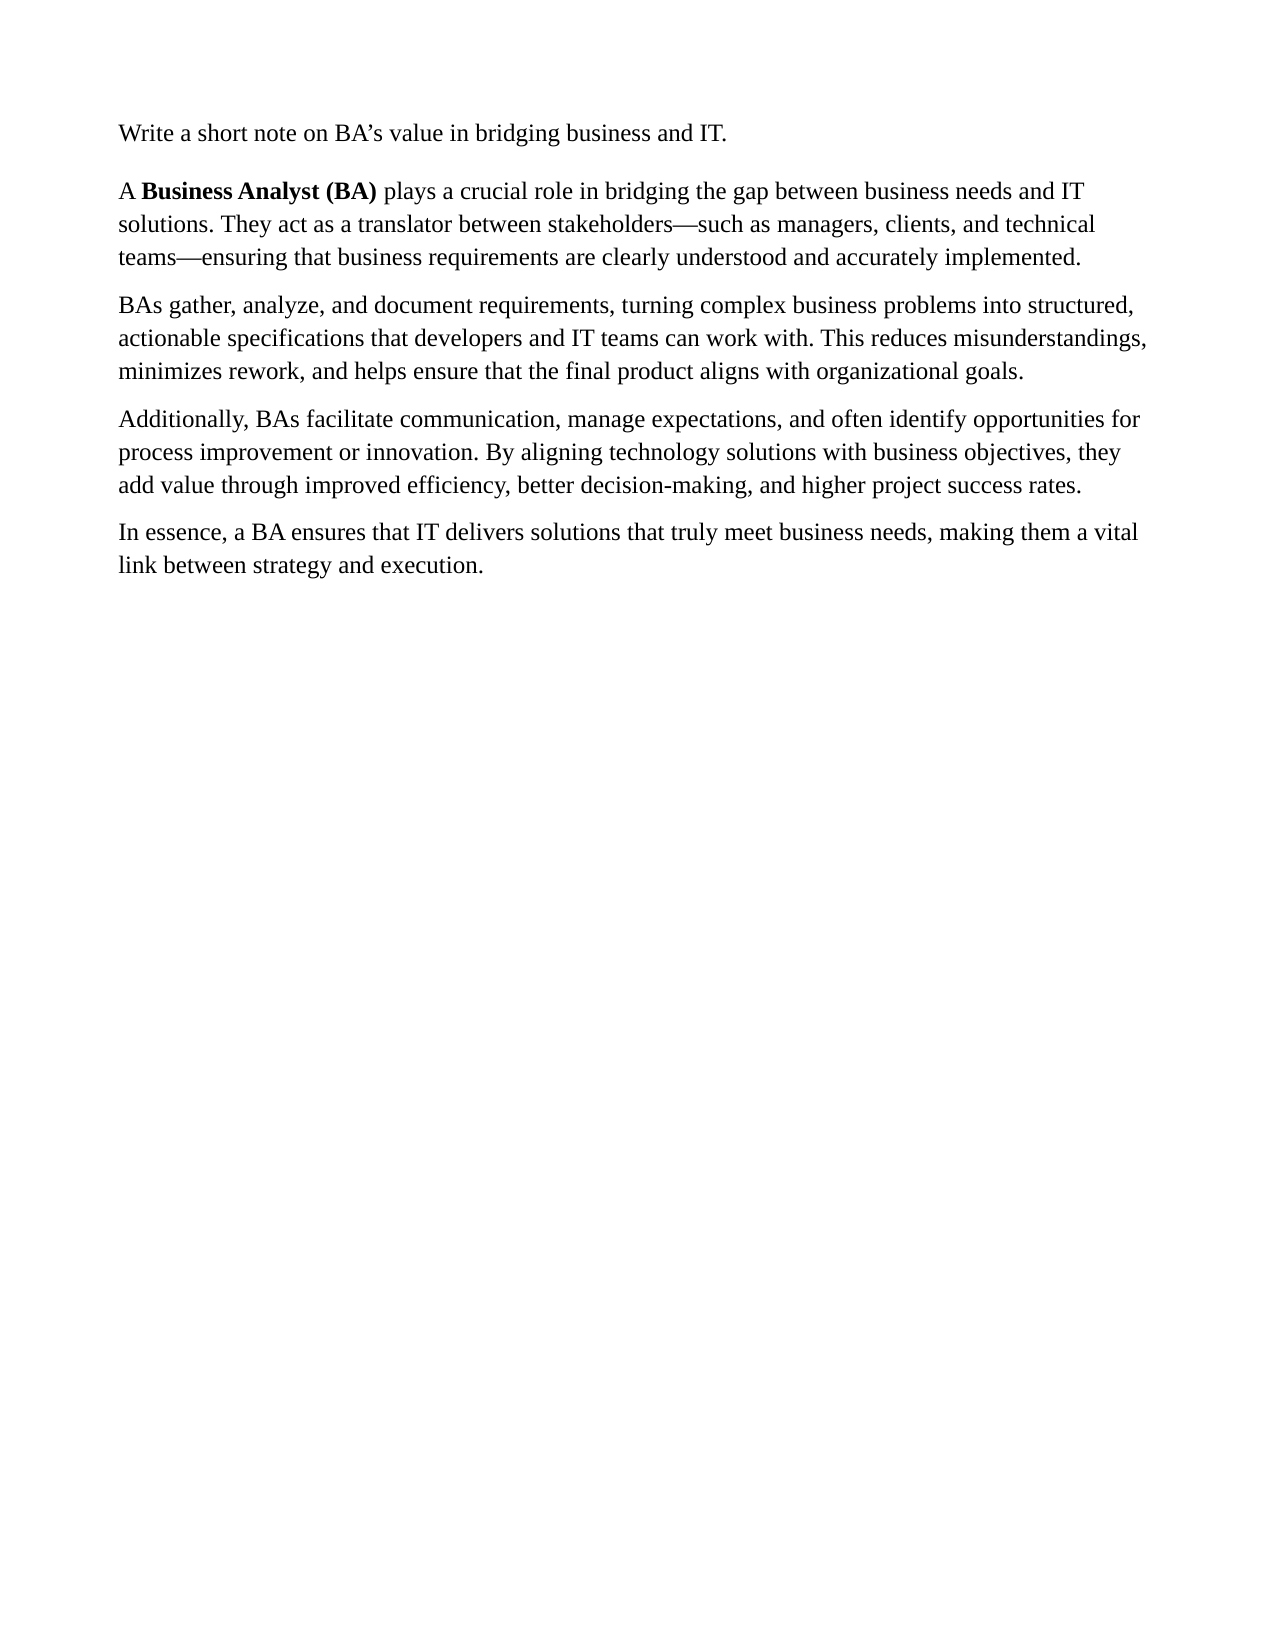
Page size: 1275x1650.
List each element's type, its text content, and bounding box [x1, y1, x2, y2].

text BAs gather, analyze, and document requirements, turning complex business problems into structured, actionable specifications that developers and IT teams can work with. This reduces misunderstandings, minimizes rework, and helps ensure that the final product aligns with organizational goals. [118, 290, 1157, 385]
text In essence, a BA ensures that IT delivers solutions that truly meet business needs, making them a vital link between strategy and execution. [118, 517, 1157, 579]
text Additionally, BAs facilitate communication, manage expectations, and often identify opportunities for process improvement or innovation. By aligning technology solutions with business objectives, they add value through improved efficiency, better decision-making, and higher project success rates. [118, 404, 1157, 498]
text A Business Analyst (BA) plays a crucial role in bridging the gap between business needs and IT solutions. They act as a translator between stakeholders—such as managers, clients, and technical teams—ensuring that business requirements are clearly understood and accurately implemented. [118, 176, 1157, 271]
text Write a short note on BA’s value in bridging business and IT. [118, 118, 1157, 147]
